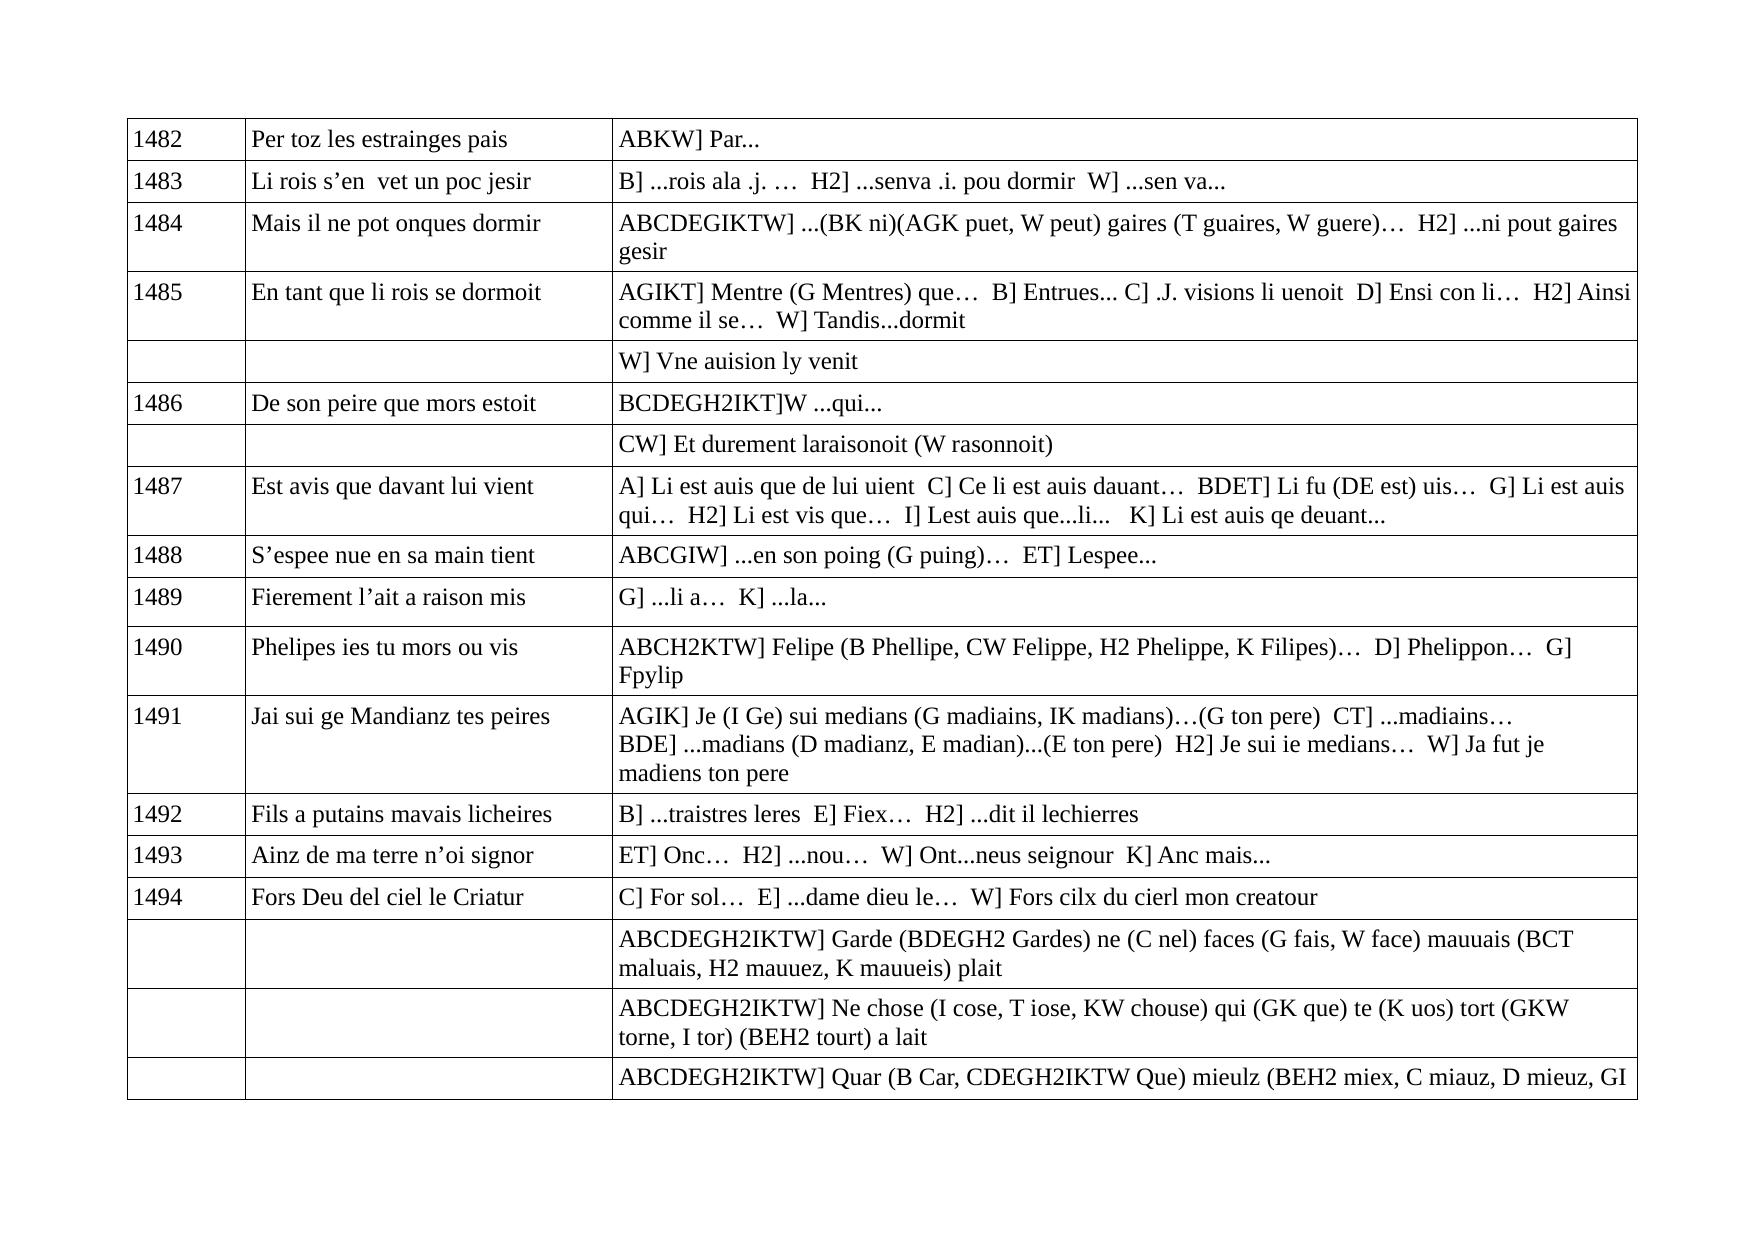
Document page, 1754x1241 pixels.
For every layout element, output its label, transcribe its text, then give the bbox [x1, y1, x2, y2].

table_cell 1491 [128, 696, 245, 793]
table_cell Ainz de ma terre n’oi signor [246, 836, 612, 877]
table_cell [246, 341, 612, 382]
table_cell AGIK] Je (I Ge) sui medians (G madiains, IK madians)…(G ton pere) CT] ...madiains… BDE] ...madians (D madianz, E madian)...(E ton pere) H2] Je sui ie medians… W] Ja fut je madiens ton pere [613, 696, 1637, 793]
table_cell G] ...li a… K] ...la... [613, 578, 1637, 626]
table_cell S’espee nue en sa main tient [246, 536, 612, 577]
table_cell Per toz les estrainges pais [246, 119, 612, 160]
table_cell [246, 989, 612, 1057]
table_cell [246, 920, 612, 987]
table_cell AGIKT] Mentre (G Mentres) que… B] Entrues... C] .J. visions li uenoit D] Ensi con li… H2] Ainsi comme il se… W] Tandis...dormit [613, 272, 1637, 340]
table_cell ABCDEGH2IKTW] Garde (BDEGH2 Gardes) ne (C nel) faces (G fais, W face) mauuais (BCT maluais, H2 mauuez, K mauueis) plait [613, 920, 1637, 987]
table_cell [128, 341, 245, 382]
table_cell Mais il ne pot onques dormir [246, 203, 612, 271]
table_cell C] For sol… E] ...dame dieu le… W] Fors cilx du cierl mon creatour [613, 878, 1637, 918]
table_cell [246, 1058, 612, 1098]
table_cell 1488 [128, 536, 245, 577]
table_cell 1494 [128, 878, 245, 918]
table_cell ABCDEGH2IKTW] Quar (B Car, CDEGH2IKTW Que) mieulz (BEH2 miex, C miauz, D mieuz, GI [613, 1058, 1637, 1098]
table_cell De son peire que mors estoit [246, 383, 612, 424]
table_cell Phelipes ies tu mors ou vis [246, 627, 612, 695]
table_cell 1486 [128, 383, 245, 424]
table_cell ET] Onc… H2] ...nou… W] Ont...neus seignour K] Anc mais... [613, 836, 1637, 877]
table_cell Fors Deu del ciel le Criatur [246, 878, 612, 918]
table_cell ABCGIW] ...en son poing (G puing)… ET] Lespee... [613, 536, 1637, 577]
table_cell B] ...rois ala .j. … H2] ...senva .i. pou dormir W] ...sen va... [613, 161, 1637, 202]
table_cell [128, 425, 245, 466]
table_cell 1490 [128, 627, 245, 695]
table_cell [128, 1058, 245, 1098]
table_cell ABCH2KTW] Felipe (B Phellipe, CW Felippe, H2 Phelippe, K Filipes)… D] Phelippon… G] Fpylip [613, 627, 1637, 695]
table_cell Jai sui ge Mandianz tes peires [246, 696, 612, 793]
table_cell [246, 425, 612, 466]
table_cell BCDEGH2IKT]W ...qui... [613, 383, 1637, 424]
table_cell 1483 [128, 161, 245, 202]
table_cell Est avis que davant lui vient [246, 467, 612, 535]
table_cell 1487 [128, 467, 245, 535]
table_cell W] Vne auision ly venit [613, 341, 1637, 382]
table_cell 1493 [128, 836, 245, 877]
table_cell ABKW] Par... [613, 119, 1637, 160]
table_cell Li rois s’en vet un poc jesir [246, 161, 612, 202]
table_cell [128, 920, 245, 987]
table_cell 1482 [128, 119, 245, 160]
table_cell 1492 [128, 794, 245, 835]
table_cell A] Li est auis que de lui uient C] Ce li est auis dauant… BDET] Li fu (DE est) uis… G] Li est auis qui… H2] Li est vis que… I] Lest auis que...li... K] Li est auis qe deuant... [613, 467, 1637, 535]
table_cell Fils a putains mavais licheires [246, 794, 612, 835]
table_cell B] ...traistres leres E] Fiex… H2] ...dit il lechierres [613, 794, 1637, 835]
table_cell 1484 [128, 203, 245, 271]
table_cell ABCDEGIKTW] ...(BK ni)(AGK puet, W peut) gaires (T guaires, W guere)… H2] ...ni pout gaires gesir [613, 203, 1637, 271]
table_cell ABCDEGH2IKTW] Ne chose (I cose, T iose, KW chouse) qui (GK que) te (K uos) tort (GKW torne, I tor) (BEH2 tourt) a lait [613, 989, 1637, 1057]
table_cell 1489 [128, 578, 245, 626]
table_cell En tant que li rois se dormoit [246, 272, 612, 340]
table_cell [128, 989, 245, 1057]
table_cell Fierement l’ait a raison mis [246, 578, 612, 626]
table_cell CW] Et durement laraisonoit (W rasonnoit) [613, 425, 1637, 466]
table_cell 1485 [128, 272, 245, 340]
